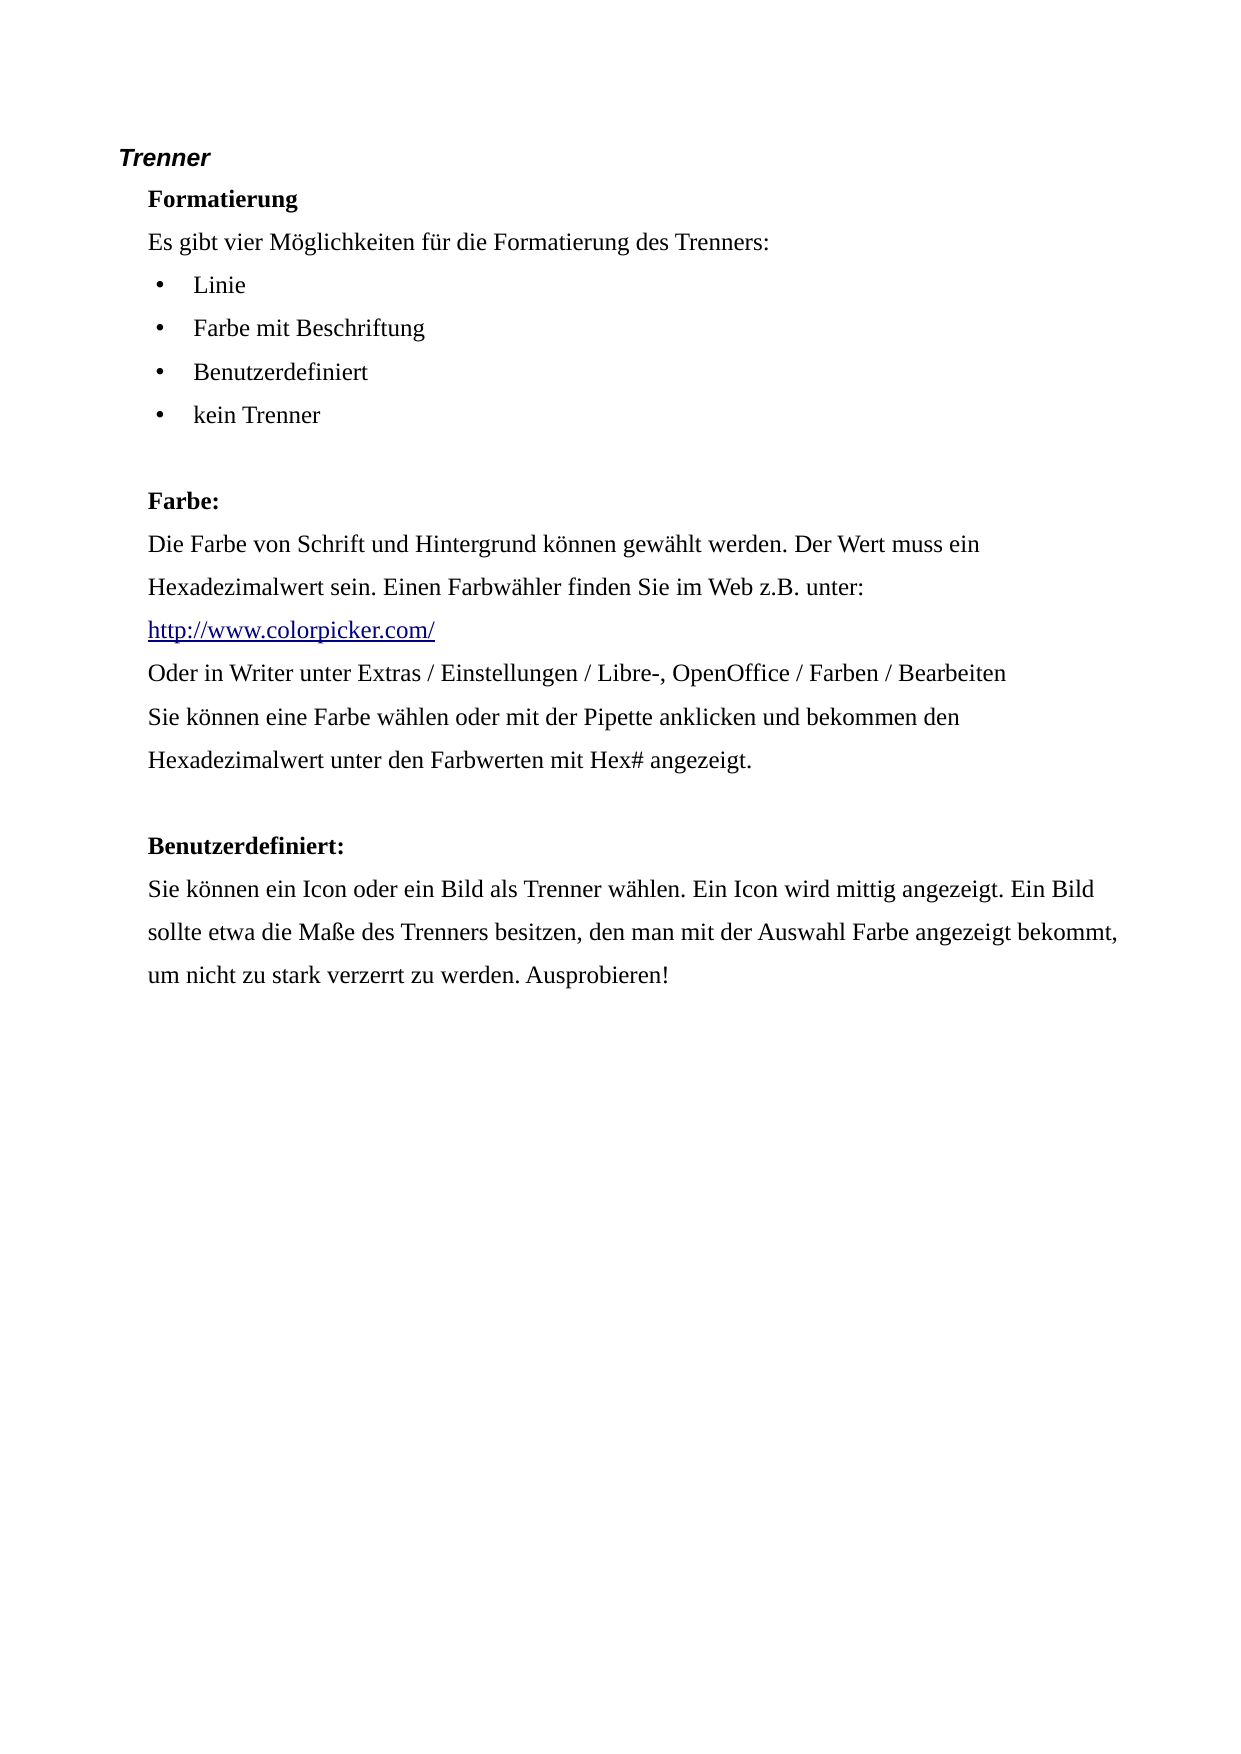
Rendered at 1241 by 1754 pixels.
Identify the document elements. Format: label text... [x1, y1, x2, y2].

text Sie können eine Farbe wählen oder mit der Pipette anklicken und bekommen den Hexadezimalwert unter den Farbwerten mit Hex# angezeigt. [148, 702, 1122, 773]
text Formatierung [148, 184, 1122, 213]
text Es gibt vier Möglichkeiten für die Formatierung des Trenners: [148, 227, 1122, 256]
list Linie [156, 270, 1122, 299]
text Farbe: [148, 486, 1122, 515]
subtitle Trenner [118, 143, 1122, 172]
text Benutzerdefiniert: [148, 831, 1122, 860]
list Farbe mit Beschriftung [156, 313, 1122, 342]
list Benutzerdefiniert [156, 357, 1122, 385]
text Oder in Writer unter Extras / Einstellungen / Libre-, OpenOffice / Farben / Bearbeiten [148, 658, 1122, 687]
text Sie können ein Icon oder ein Bild als Trenner wählen. Ein Icon wird mittig angezeigt. Ein Bild sollte etwa die Maße des Trenners besitzen, den man mit der Auswahl Farbe angezeigt bekommt, um nicht zu stark verzerrt zu werden. Ausprobieren! [148, 874, 1122, 989]
text Die Farbe von Schrift und Hintergrund können gewählt werden. Der Wert muss ein Hexadezimalwert sein. Einen Farbwähler finden Sie im Web z.B. unter: http://www.colorpicker.com/ [148, 529, 1122, 644]
list kein Trenner [156, 400, 1122, 428]
